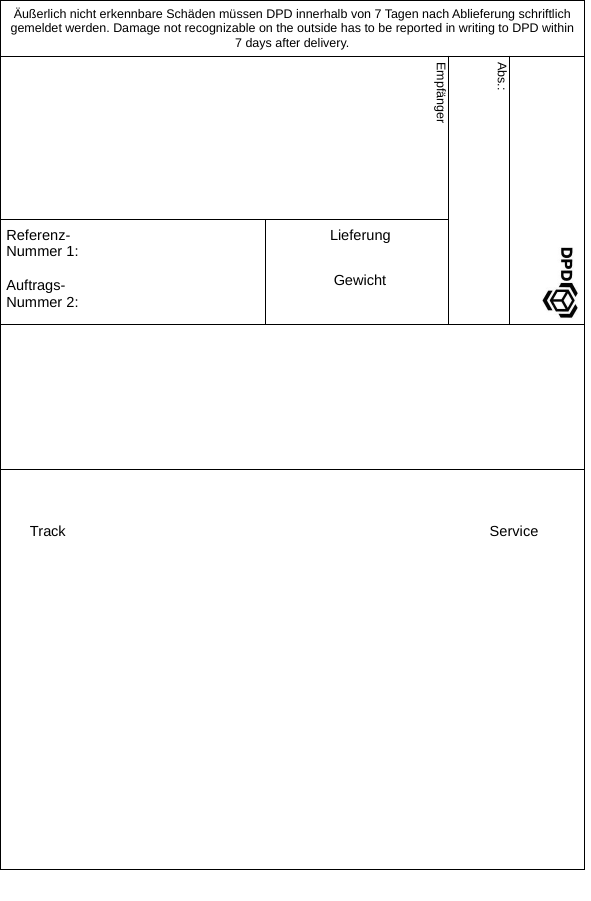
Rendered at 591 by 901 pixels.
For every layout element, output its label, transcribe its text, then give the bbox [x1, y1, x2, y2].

table_cell Abs.: [449, 57, 509, 324]
table_cell [510, 57, 584, 324]
table_cell Track Service [1, 470, 584, 868]
table_cell Empfänger [1, 57, 448, 219]
table_cell Lieferung Gewicht [266, 220, 448, 324]
table_header Äußerlich nicht erkennbare Schäden müssen DPD innerhalb von 7 Tagen nach Ablieferung schriftlich gemeldet werden. Damage not recognizable on the outside has to be reported in writing to DPD within 7 days after delivery. [1, 1, 584, 56]
picture [541, 247, 578, 320]
table_cell Referenz- Nummer 1: Auftrags- Nummer 2: [1, 220, 265, 324]
table_cell [1, 325, 584, 468]
